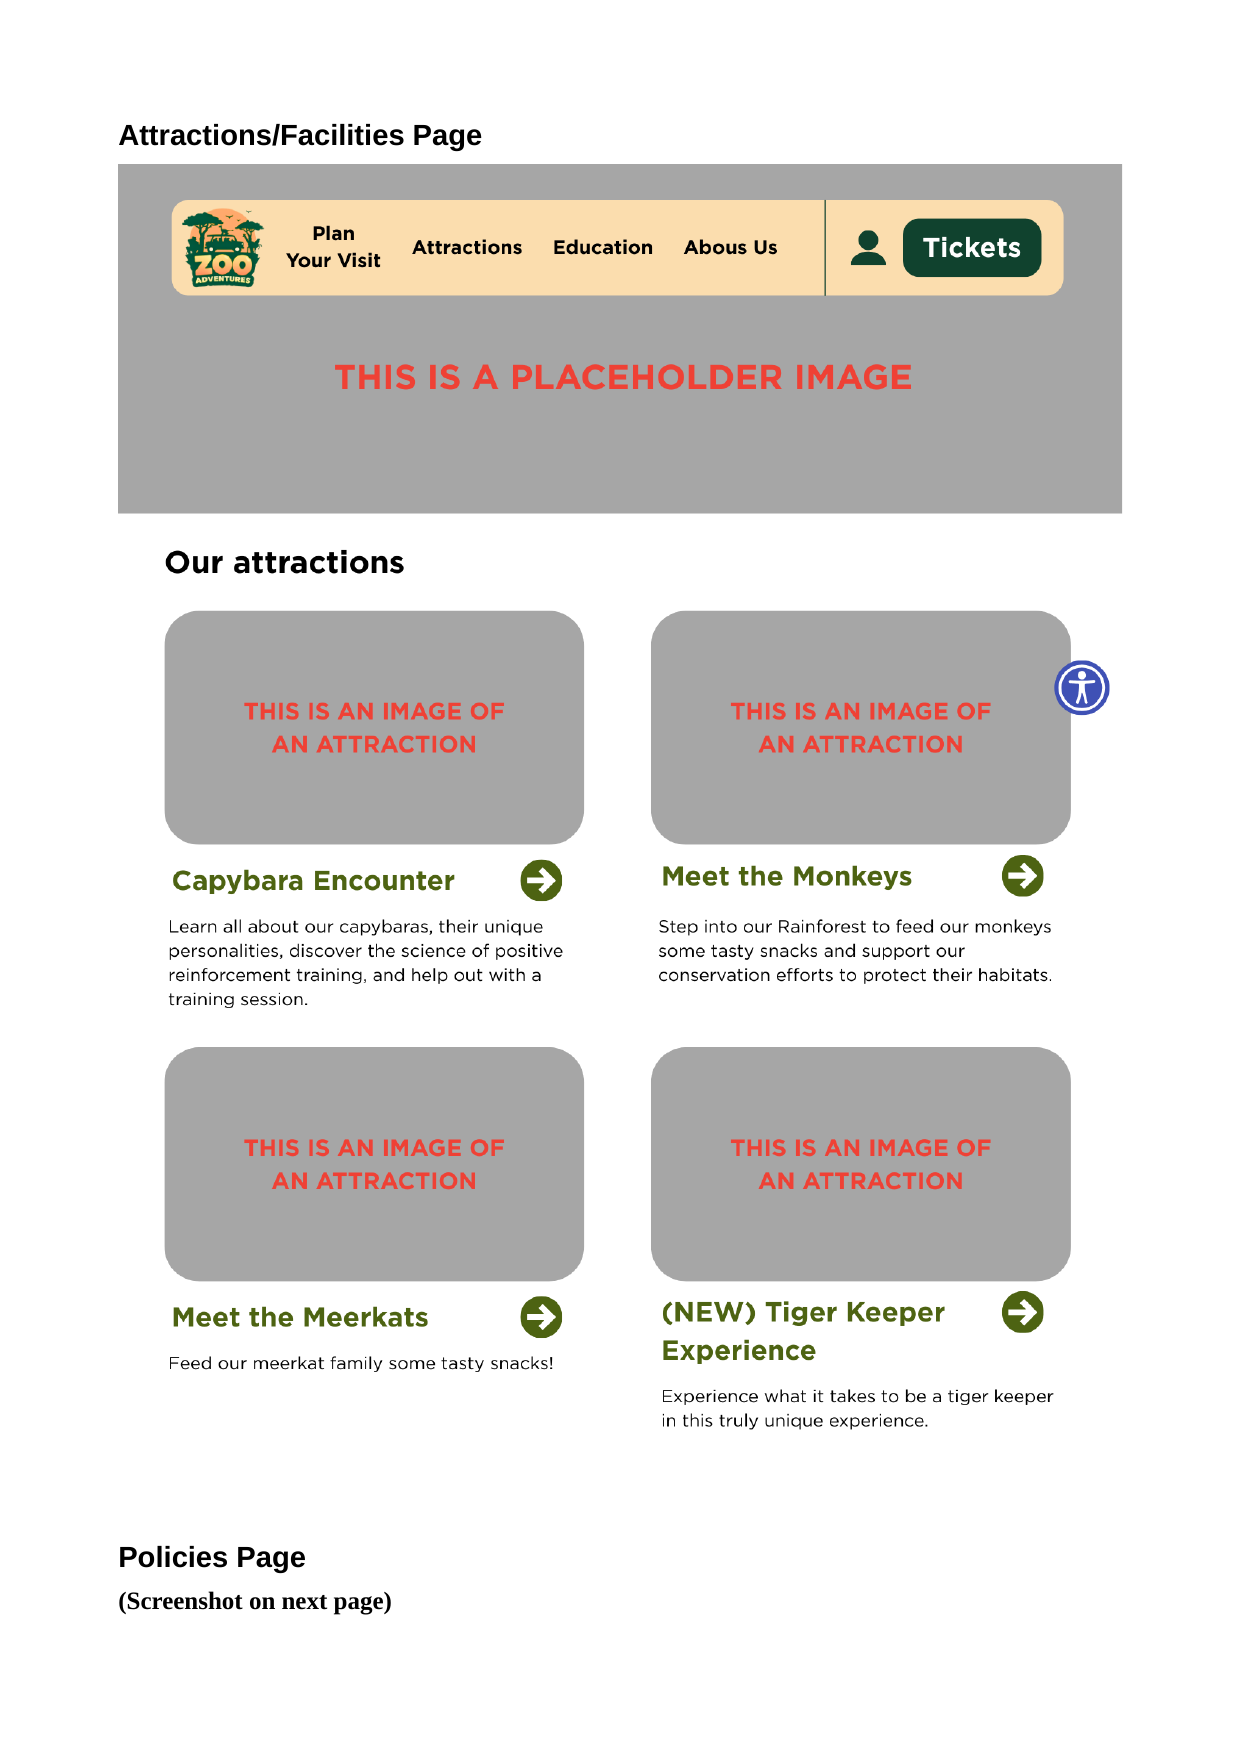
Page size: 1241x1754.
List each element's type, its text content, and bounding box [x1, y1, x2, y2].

subtitle Attractions/Facilities Page [118, 118, 1122, 152]
subtitle Policies Page [118, 1540, 1122, 1574]
picture [118, 164, 1123, 1474]
text (Screenshot on next page) [118, 1586, 1122, 1615]
